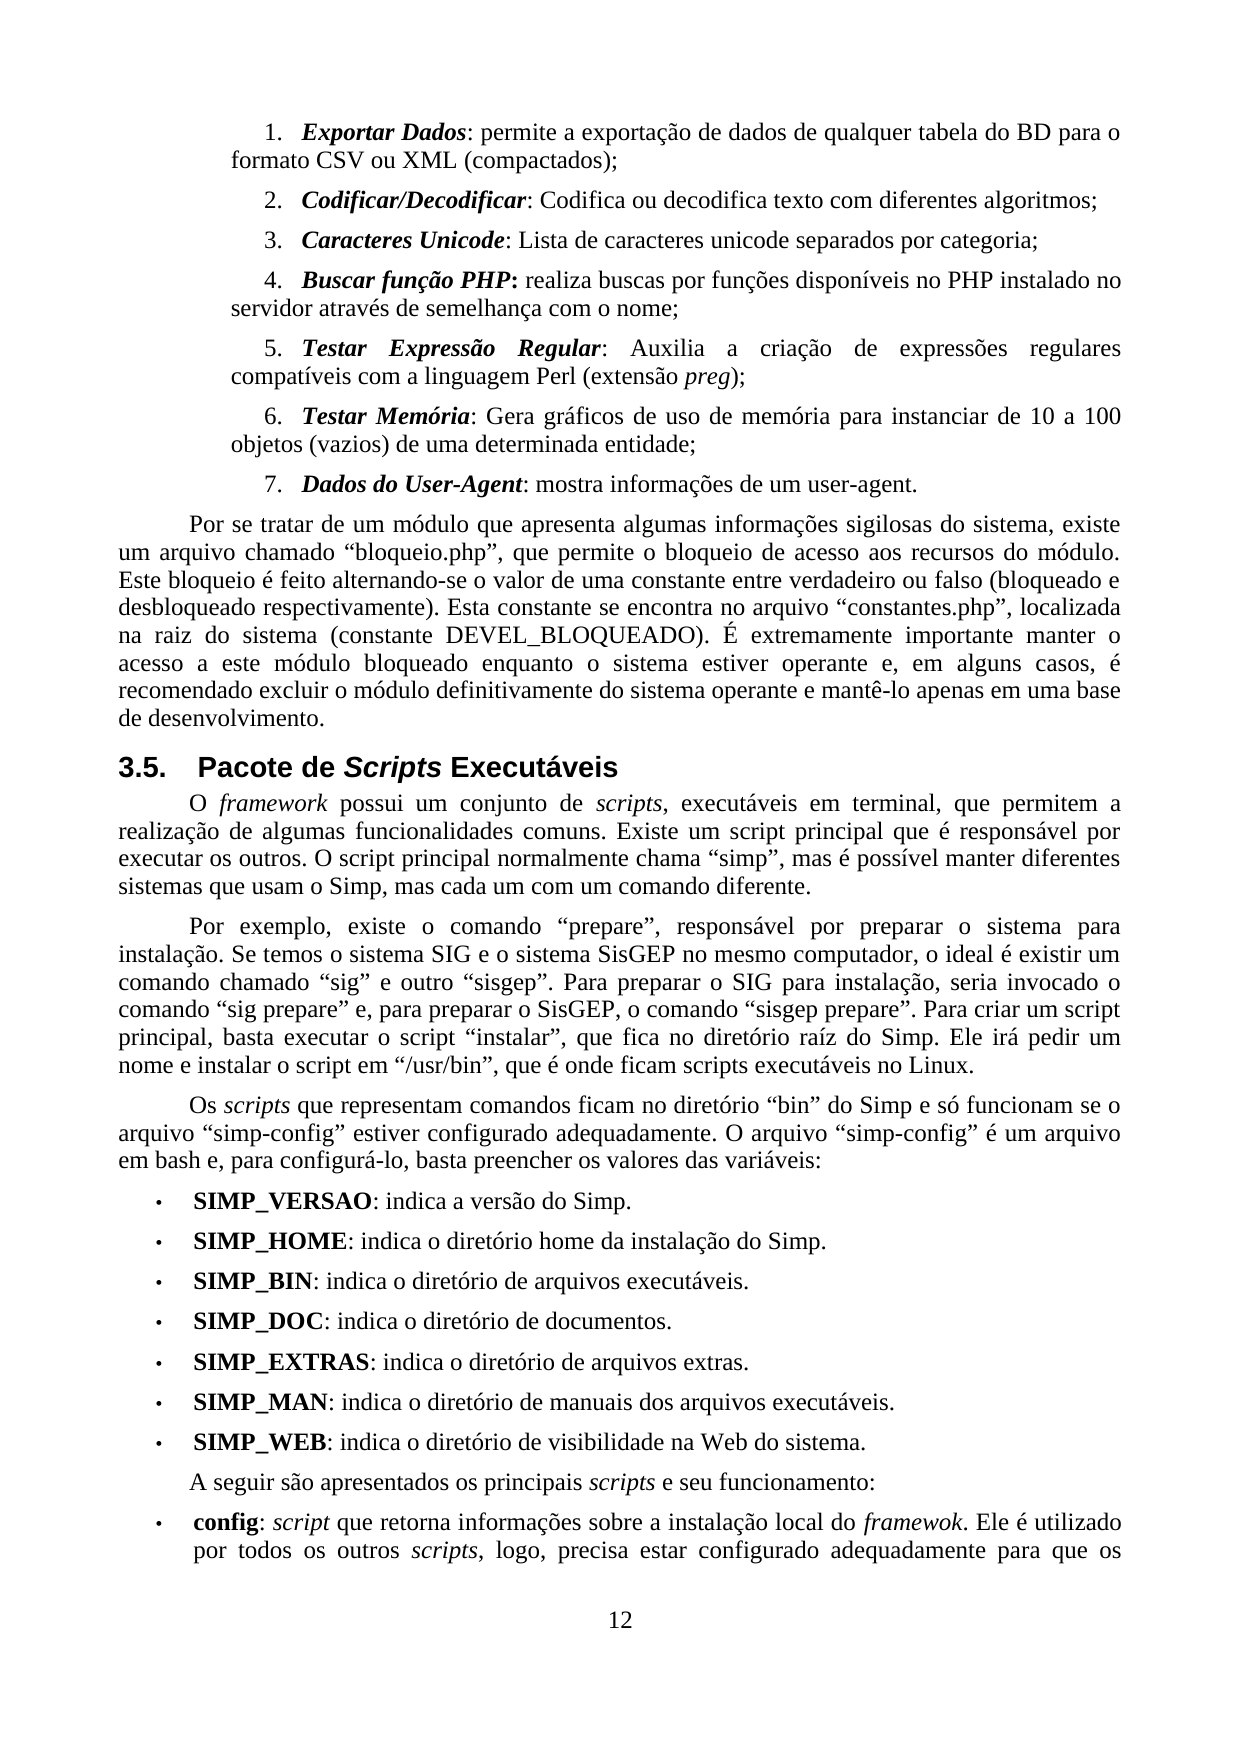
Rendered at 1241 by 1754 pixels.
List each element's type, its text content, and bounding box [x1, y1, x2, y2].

list Dados do User-Agent: mostra informações de um user-agent. [193, 470, 1122, 498]
text Por exemplo, existe o comando “prepare”, responsável por preparar o sistema para instalação. Se temos o sistema SIG e o sistema SisGEP no mesmo computador, o ideal é existir um comando chamado “sig” e outro “sisgep”. Para preparar o SIG para instalação, seria invocado o comando “sig prepare” e, para preparar o SisGEP, o comando “sisgep prepare”. Para criar um script principal, basta executar o script “instalar”, que fica no diretório raíz do Simp. Ele irá pedir um nome e instalar o script em “/usr/bin”, que é onde ficam scripts executáveis no Linux. [118, 912, 1122, 1079]
text O framework possui um conjunto de scripts, executáveis em terminal, que permitem a realização de algumas funcionalidades comuns. Existe um script principal que é responsável por executar os outros. O script principal normalmente chama “simp”, mas é possível manter diferentes sistemas que usam o Simp, mas cada um com um comando diferente. [118, 789, 1122, 900]
list Testar Expressão Regular: Auxilia a criação de expressões regulares compatíveis com a linguagem Perl (extensão preg); [193, 334, 1122, 390]
list SIMP_MAN: indica o diretório de manuais dos arquivos executáveis. [156, 1388, 1122, 1416]
text Por se tratar de um módulo que apresenta algumas informações sigilosas do sistema, existe um arquivo chamado “bloqueio.php”, que permite o bloqueio de acesso aos recursos do módulo. Este bloqueio é feito alternando-se o valor de uma constante entre verdadeiro ou falso (bloqueado e desbloqueado respectivamente). Esta constante se encontra no arquivo “constantes.php”, localizada na raiz do sistema (constante DEVEL_BLOQUEADO). É extremamente importante manter o acesso a este módulo bloqueado enquanto o sistema estiver operante e, em alguns casos, é recomendado excluir o módulo definitivamente do sistema operante e mantê-lo apenas em uma base de desenvolvimento. [118, 510, 1122, 732]
list SIMP_VERSAO: indica a versão do Simp. [156, 1187, 1122, 1214]
text A seguir são apresentados os principais scripts e seu funcionamento: [118, 1468, 1122, 1496]
list Codificar/Decodificar: Codifica ou decodifica texto com diferentes algoritmos; [193, 186, 1122, 214]
subtitle Pacote de Scripts Executáveis [118, 751, 1122, 783]
list SIMP_DOC: indica o diretório de documentos. [156, 1307, 1122, 1335]
list config: script que retorna informações sobre a instalação local do framewok. Ele é utilizado por todos os outros scripts, logo, precisa estar configurado adequadamente para que os [156, 1508, 1122, 1564]
list SIMP_WEB: indica o diretório de visibilidade na Web do sistema. [156, 1428, 1122, 1456]
list Caracteres Unicode: Lista de caracteres unicode separados por categoria; [193, 226, 1122, 254]
list Exportar Dados: permite a exportação de dados de qualquer tabela do BD para o formato CSV ou XML (compactados); [193, 118, 1122, 173]
list Buscar função PHP: realiza buscas por funções disponíveis no PHP instalado no servidor através de semelhança com o nome; [193, 266, 1122, 322]
list SIMP_EXTRAS: indica o diretório de arquivos extras. [156, 1348, 1122, 1375]
text Os scripts que representam comandos ficam no diretório “bin” do Simp e só funcionam se o arquivo “simp-config” estiver configurado adequadamente. O arquivo “simp-config” é um arquivo em bash e, para configurá-lo, basta preencher os valores das variáveis: [118, 1091, 1122, 1174]
list SIMP_HOME: indica o diretório home da instalação do Simp. [156, 1227, 1122, 1255]
list Testar Memória: Gera gráficos de uso de memória para instanciar de 10 a 100 objetos (vazios) de uma determinada entidade; [193, 402, 1122, 458]
list SIMP_BIN: indica o diretório de arquivos executáveis. [156, 1267, 1122, 1295]
